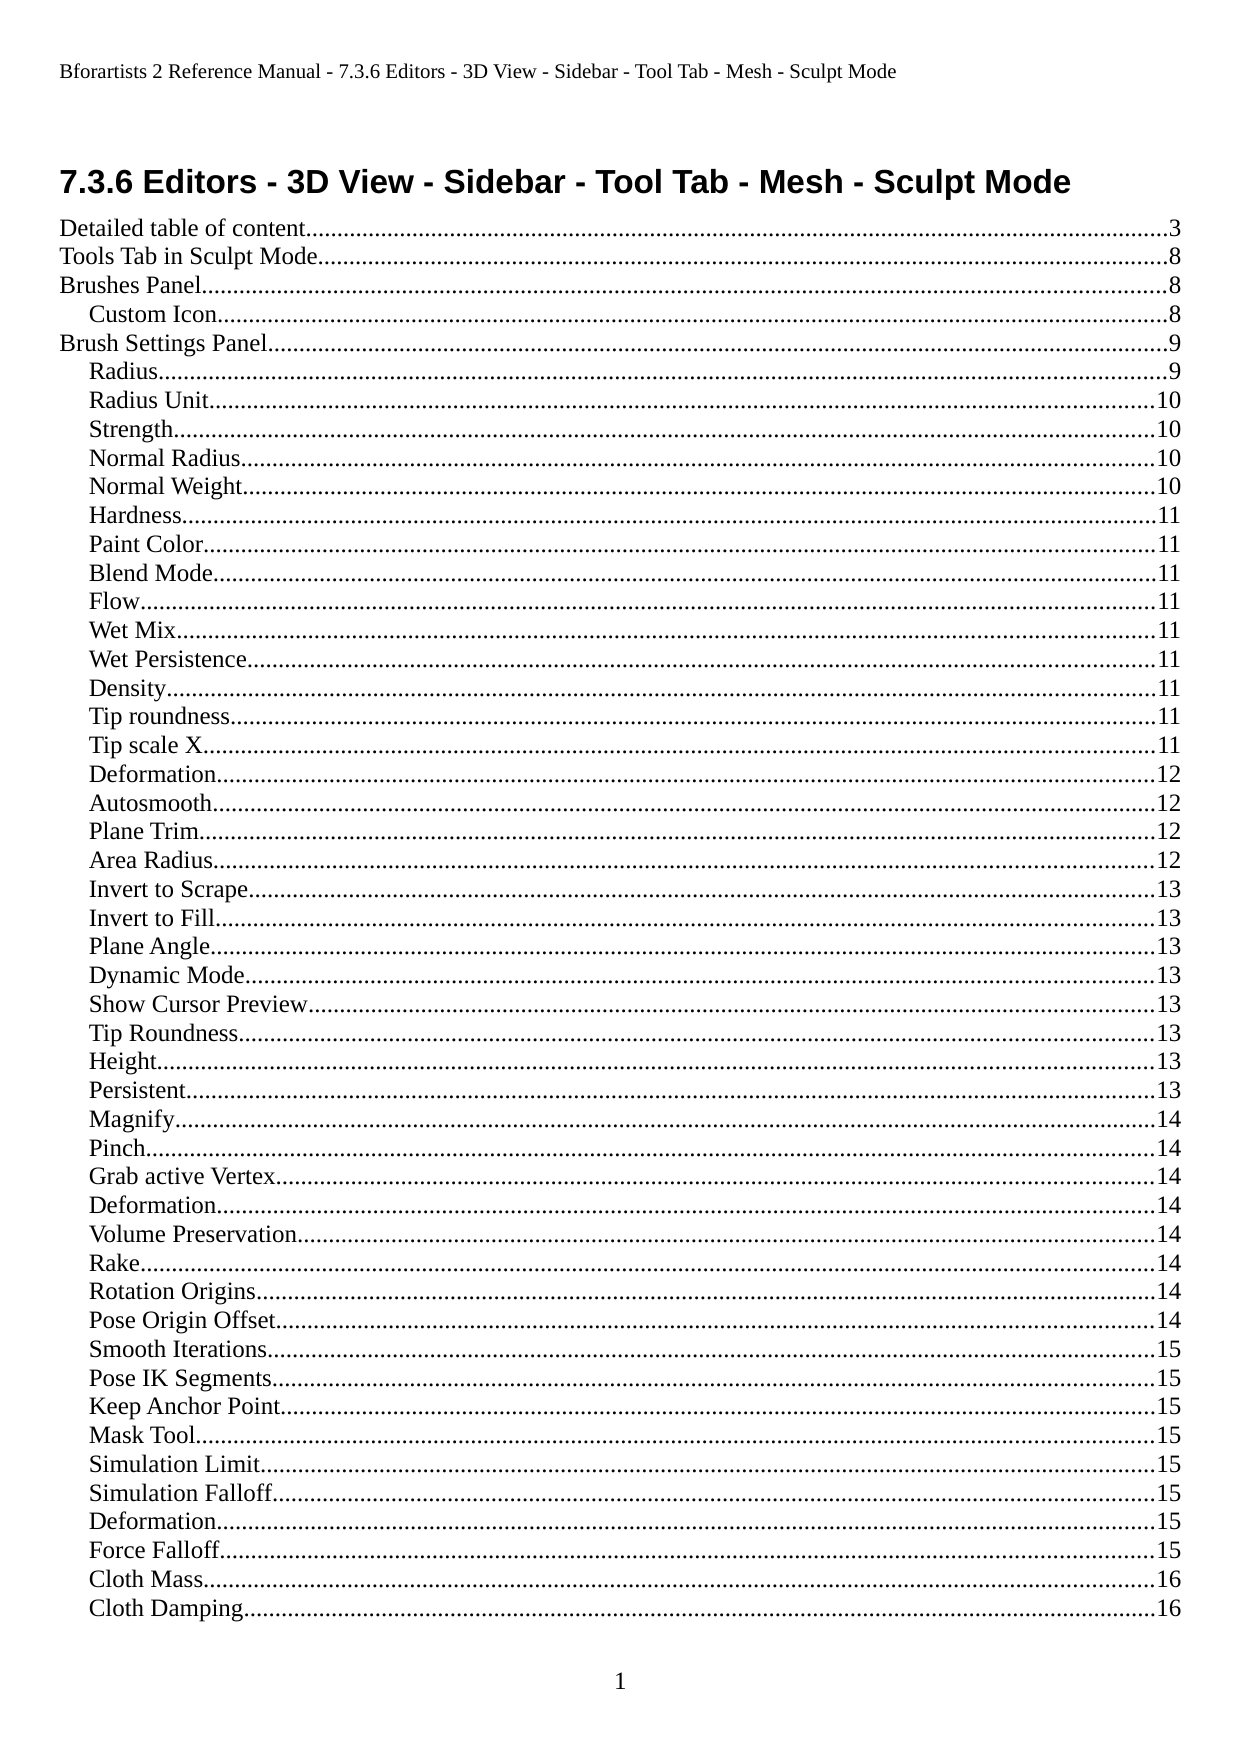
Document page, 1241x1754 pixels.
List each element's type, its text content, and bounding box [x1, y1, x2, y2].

text Radius 9 [88, 356, 1181, 385]
text Tip scale X 11 [88, 730, 1181, 759]
text Tip roundness 11 [88, 701, 1181, 730]
text Mask Tool 15 [88, 1420, 1181, 1449]
text Show Cursor Preview 13 [88, 989, 1181, 1018]
text Persistent 13 [88, 1075, 1181, 1104]
text Strength 10 [88, 414, 1181, 443]
text Custom Icon 8 [88, 299, 1181, 328]
text Invert to Scrape 13 [88, 874, 1181, 903]
text Hardness 11 [88, 500, 1181, 529]
text Area Radius 12 [88, 845, 1181, 874]
text Normal Weight 10 [88, 471, 1181, 500]
text Pose Origin Offset 14 [88, 1305, 1181, 1334]
text Plane Trim 12 [88, 816, 1181, 845]
text Brushes Panel 8 [59, 270, 1181, 299]
text Paint Color 11 [88, 529, 1181, 558]
text Height 13 [88, 1046, 1181, 1075]
text Cloth Damping 16 [88, 1593, 1181, 1621]
text Flow 11 [88, 586, 1181, 615]
text Brush Settings Panel 9 [59, 328, 1181, 356]
text Tools Tab in Sculpt Mode 8 [59, 241, 1181, 270]
text Volume Preservation 14 [88, 1219, 1181, 1248]
text Pose IK Segments 15 [88, 1363, 1181, 1391]
subtitle 7.3.6 Editors - 3D View - Sidebar - Tool Tab - Mesh - Sculpt Mode [59, 162, 1181, 200]
text Rake 14 [88, 1248, 1181, 1276]
text Wet Mix 11 [88, 615, 1181, 644]
text Normal Radius 10 [88, 443, 1181, 471]
text Cloth Mass 16 [88, 1564, 1181, 1593]
text Invert to Fill 13 [88, 903, 1181, 931]
text Density 11 [88, 673, 1181, 701]
text Blend Mode 11 [88, 558, 1181, 586]
text Deformation 15 [88, 1506, 1181, 1535]
text Detailed table of content 3 [59, 213, 1181, 241]
text Smooth Iterations 15 [88, 1334, 1181, 1363]
text Magnify 14 [88, 1104, 1181, 1133]
text Wet Persistence 11 [88, 644, 1181, 673]
text Simulation Falloff 15 [88, 1478, 1181, 1506]
text Tip Roundness 13 [88, 1018, 1181, 1046]
text Autosmooth 12 [88, 788, 1181, 816]
text Force Falloff 15 [88, 1535, 1181, 1564]
text Pinch 14 [88, 1133, 1181, 1161]
text Dynamic Mode 13 [88, 960, 1181, 989]
text Radius Unit 10 [88, 385, 1181, 414]
text Deformation 14 [88, 1190, 1181, 1219]
text Rotation Origins 14 [88, 1276, 1181, 1305]
text Grab active Vertex 14 [88, 1161, 1181, 1190]
text Deformation 12 [88, 759, 1181, 788]
text Simulation Limit 15 [88, 1449, 1181, 1478]
text Keep Anchor Point 15 [88, 1391, 1181, 1420]
text Plane Angle 13 [88, 931, 1181, 960]
